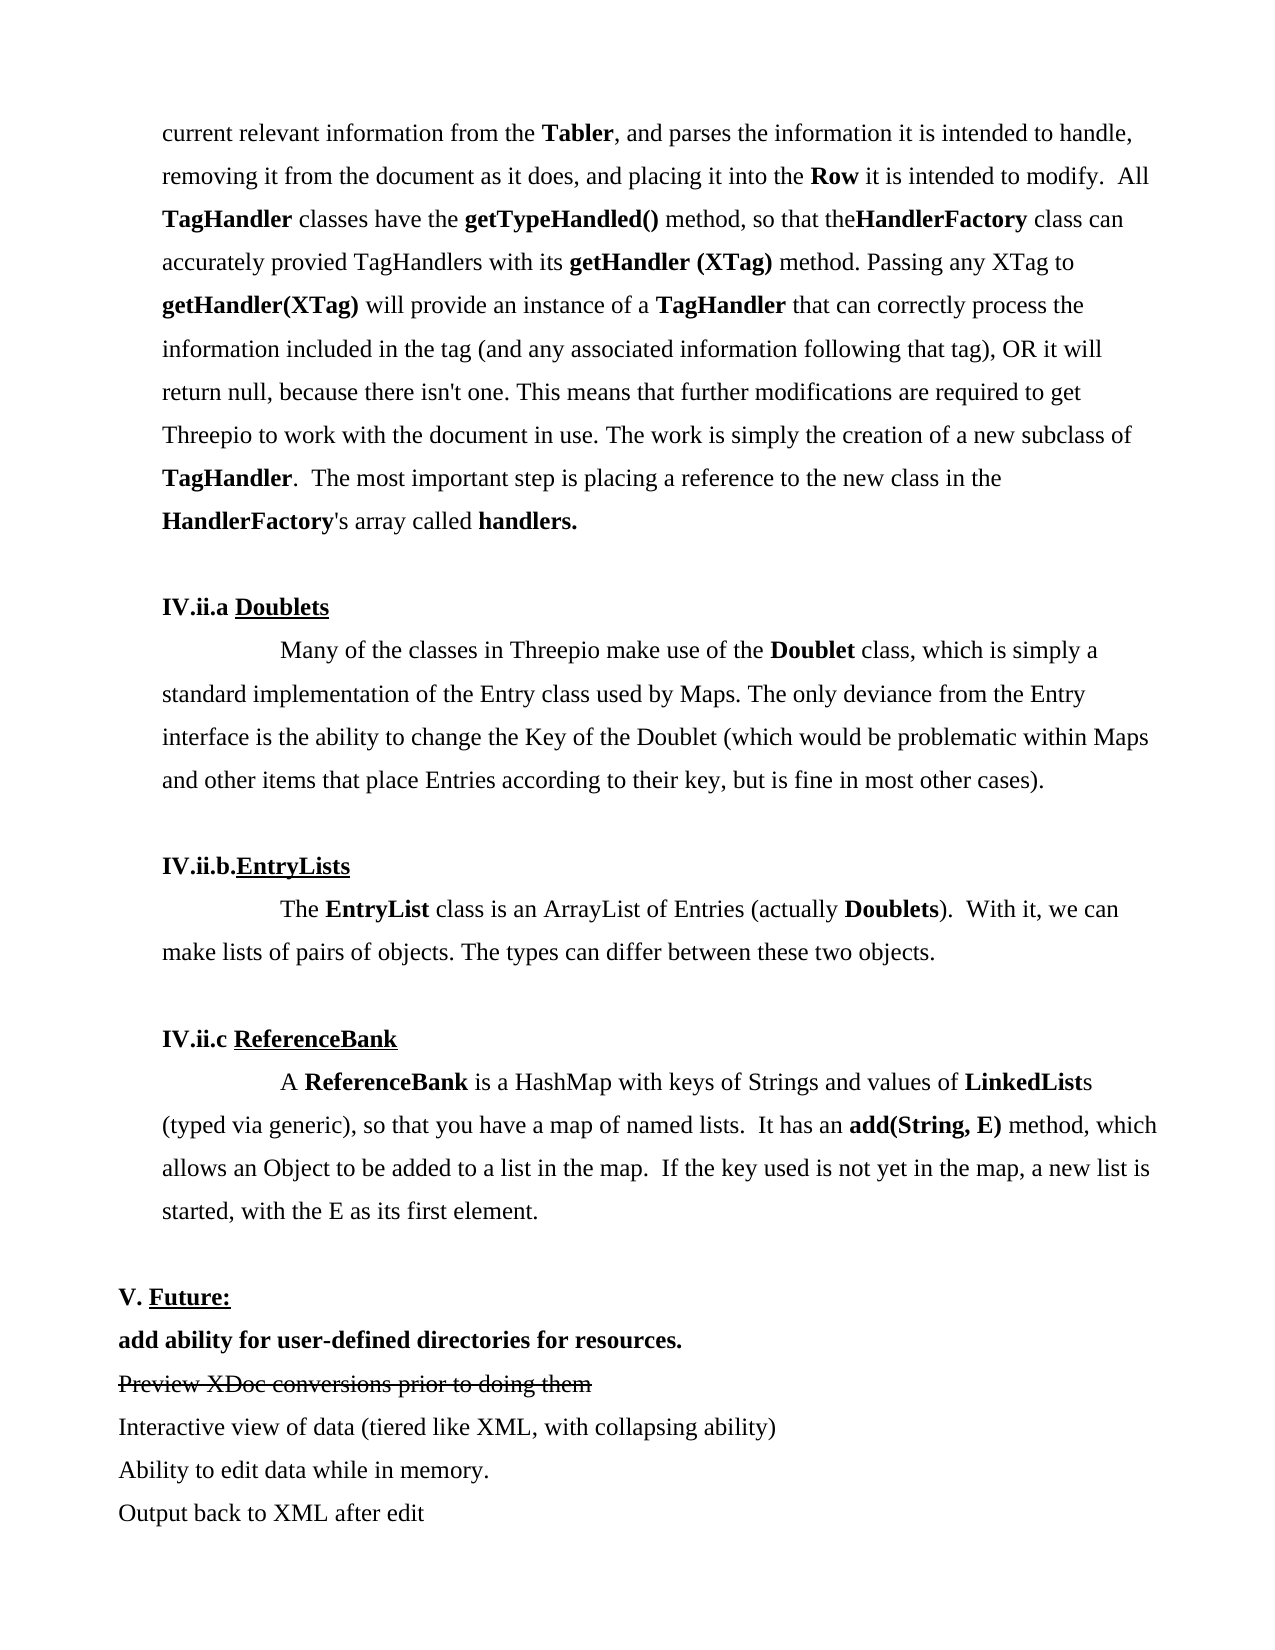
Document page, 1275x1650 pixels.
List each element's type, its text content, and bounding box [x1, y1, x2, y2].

text Many of the classes in Threepio make use of the Doublet class, which is simply a standard implementation of the Entry class used by Maps. The only deviance from the Entry interface is the ability to change the Key of the Doublet (which would be problematic within Maps and other items that place Entries according to their key, but is fine in most other cases). [162, 636, 1157, 794]
text Preview XDoc conversions prior to doing them [118, 1369, 1157, 1397]
text V. Future: [118, 1282, 1157, 1311]
text IV.ii.c ReferenceBank [162, 1024, 1157, 1052]
text Output back to XML after edit [118, 1498, 1157, 1527]
text Interactive view of data (tiered like XML, with collapsing ability) [118, 1412, 1157, 1441]
text Ability to edit data while in memory. [118, 1455, 1157, 1484]
text add ability for user-defined directories for resources. [118, 1326, 1157, 1354]
text The EntryList class is an ArrayList of Entries (actually Doublets). With it, we can make lists of pairs of objects. The types can differ between these two objects. [162, 894, 1157, 966]
text IV.ii.a Doublets [162, 592, 1157, 621]
text A ReferenceBank is a HashMap with keys of Strings and values of LinkedLists (typed via generic), so that you have a map of named lists. It has an add(String, E) method, which allows an Object to be added to a list in the map. If the key used is not yet in the map, a new list is started, with the E as its first element. [162, 1067, 1157, 1225]
text current relevant information from the Tabler, and parses the information it is intended to handle, removing it from the document as it does, and placing it into the Row it is intended to modify. All TagHandler classes have the getTypeHandled() method, so that theHandlerFactory class can accurately provied TagHandlers with its getHandler (XTag) method. Passing any XTag to getHandler(XTag) will provide an instance of a TagHandler that can correctly process the information included in the tag (and any associated information following that tag), OR it will return null, because there isn't one. This means that further modifications are required to get Threepio to work with the document in use. The work is simply the creation of a new subclass of TagHandler. The most important step is placing a reference to the new class in the HandlerFactory's array called handlers. [162, 118, 1157, 535]
list IV.ii.b.EntryLists [162, 851, 1157, 880]
